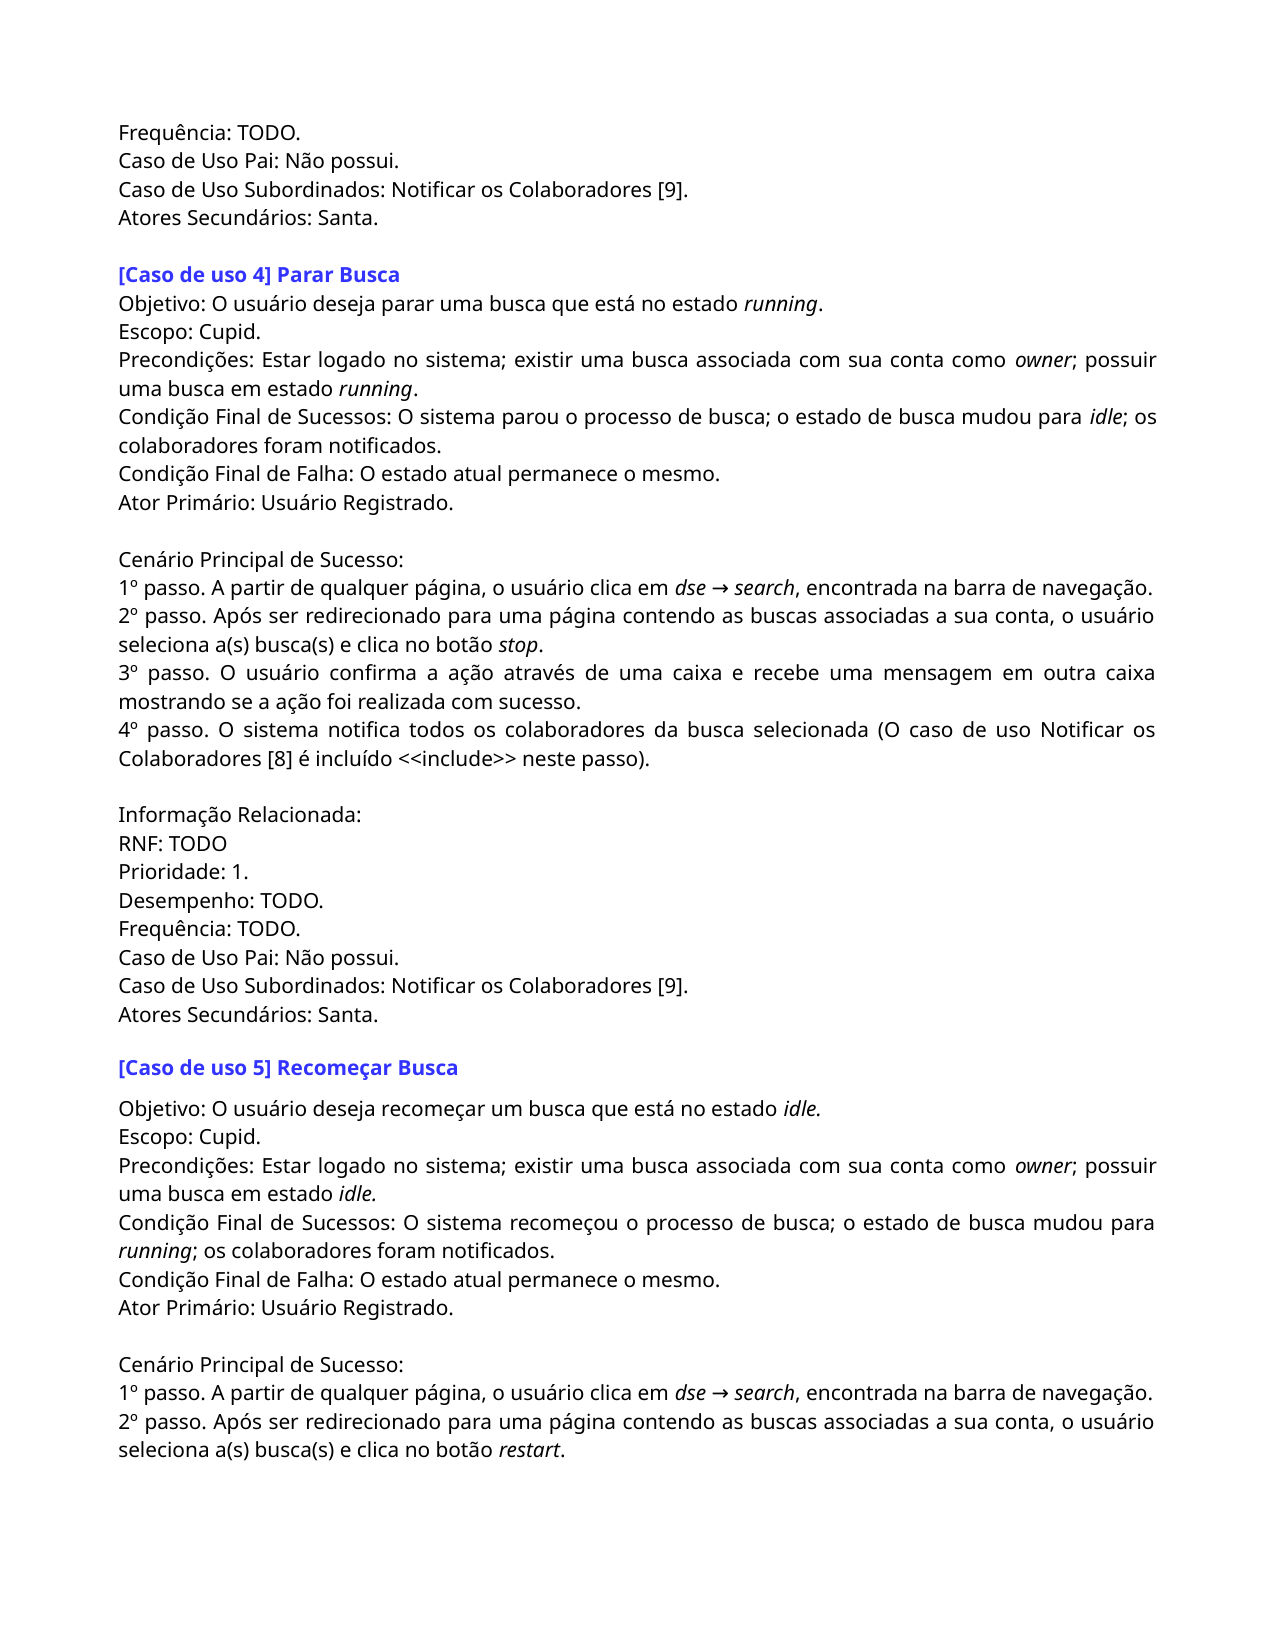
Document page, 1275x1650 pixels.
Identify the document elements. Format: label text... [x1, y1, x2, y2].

text Caso de Uso Subordinados: Notificar os Colaboradores [9]. [118, 971, 1157, 1000]
text Condição Final de Sucessos: O sistema parou o processo de busca; o estado de busca mudou para idle; os colaboradores foram notificados. [118, 402, 1157, 459]
text [Caso de uso 4] Parar Busca [118, 260, 1157, 289]
text Escopo: Cupid. [118, 1122, 1157, 1151]
text Precondições: Estar logado no sistema; existir uma busca associada com sua conta como owner; possuir uma busca em estado running. [118, 346, 1157, 402]
text Desempenho: TODO. [118, 886, 1157, 914]
text 1º passo. A partir de qualquer página, o usuário clica em dse → search, encontrada na barra de navegação. [118, 573, 1157, 602]
text Informação Relacionada: [118, 801, 1157, 829]
text Atores Secundários: Santa. [118, 1000, 1157, 1028]
text Frequência: TODO. [118, 914, 1157, 943]
text 3º passo. O usuário confirma a ação através de uma caixa e recebe uma mensagem em outra caixa mostrando se a ação foi realizada com sucesso. [118, 658, 1157, 715]
text RNF: TODO [118, 829, 1157, 857]
text Cenário Principal de Sucesso: [118, 1350, 1157, 1378]
text Cenário Principal de Sucesso: [118, 545, 1157, 573]
text Caso de Uso Pai: Não possui. [118, 943, 1157, 971]
text 4º passo. O sistema notifica todos os colaboradores da busca selecionada (O caso de uso Notificar os Colaboradores [8] é incluído <<include>> neste passo). [118, 715, 1157, 772]
text Atores Secundários: Santa. [118, 203, 1157, 232]
text Precondições: Estar logado no sistema; existir uma busca associada com sua conta como owner; possuir uma busca em estado idle. [118, 1151, 1157, 1208]
text Caso de Uso Pai: Não possui. [118, 147, 1157, 175]
text Escopo: Cupid. [118, 317, 1157, 346]
text Objetivo: O usuário deseja recomeçar um busca que está no estado idle. [118, 1094, 1157, 1122]
text 2º passo. Após ser redirecionado para uma página contendo as buscas associadas a sua conta, o usuário seleciona a(s) busca(s) e clica no botão stop. [118, 602, 1157, 658]
text Caso de Uso Subordinados: Notificar os Colaboradores [9]. [118, 175, 1157, 203]
text 2º passo. Após ser redirecionado para uma página contendo as buscas associadas a sua conta, o usuário seleciona a(s) busca(s) e clica no botão restart. [118, 1407, 1157, 1464]
text Ator Primário: Usuário Registrado. [118, 488, 1157, 516]
text Objetivo: O usuário deseja parar uma busca que está no estado running. [118, 289, 1157, 317]
text Condição Final de Falha: O estado atual permanece o mesmo. [118, 1265, 1157, 1293]
title [Caso de uso 5] Recomeçar Busca [118, 1053, 1157, 1082]
text Ator Primário: Usuário Registrado. [118, 1293, 1157, 1322]
text Frequência: TODO. [118, 118, 1157, 147]
text Condição Final de Sucessos: O sistema recomeçou o processo de busca; o estado de busca mudou para running; os colaboradores foram notificados. [118, 1208, 1157, 1265]
text 1º passo. A partir de qualquer página, o usuário clica em dse → search, encontrada na barra de navegação. [118, 1378, 1157, 1407]
text Condição Final de Falha: O estado atual permanece o mesmo. [118, 459, 1157, 488]
text Prioridade: 1. [118, 857, 1157, 886]
